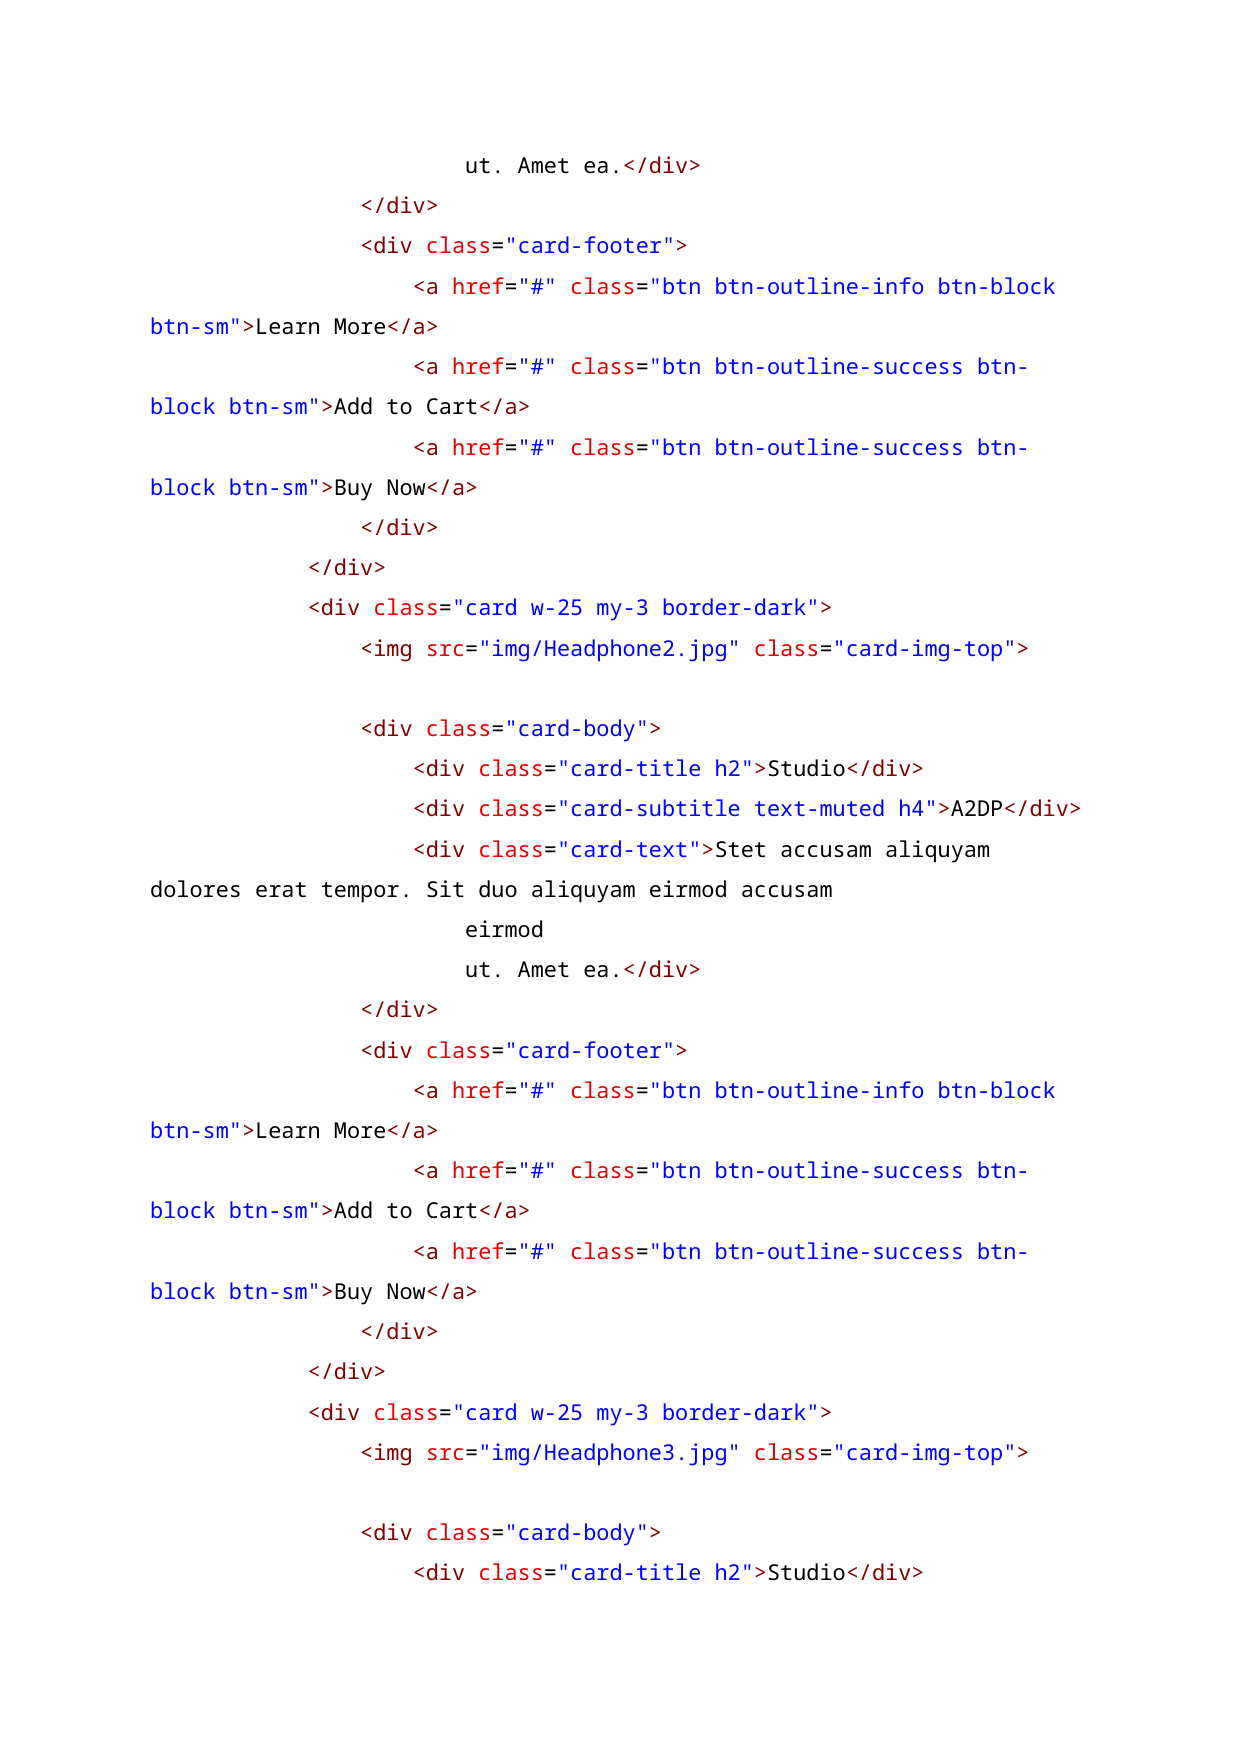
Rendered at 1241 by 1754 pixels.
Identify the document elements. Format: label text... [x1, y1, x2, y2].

text <div class="card-title h2">Studio</div> [150, 1557, 1090, 1587]
text </div> [150, 512, 1090, 542]
text ut. Amet ea.</div> [150, 954, 1090, 984]
text <a href="#" class="btn btn-outline-success btn-block btn-sm">Buy Now</a> [150, 431, 1090, 501]
text <img src="img/Headphone2.jpg" class="card-img-top"> [150, 632, 1090, 662]
text <div class="card-title h2">Studio</div> [150, 753, 1090, 783]
text <div class="card-subtitle text-muted h4">A2DP</div> [150, 793, 1090, 823]
text <div class="card-body"> [150, 713, 1090, 743]
text <div class="card-body"> [150, 1517, 1090, 1547]
text </div> [150, 1356, 1090, 1386]
text <div class="card-text">Stet accusam aliquyam dolores erat tempor. Sit duo aliquyam eirmod accusam [150, 833, 1090, 903]
text <div class="card-footer"> [150, 230, 1090, 260]
text <img src="img/Headphone3.jpg" class="card-img-top"> [150, 1437, 1090, 1466]
text <div class="card-footer"> [150, 1034, 1090, 1064]
text <div class="card w-25 my-3 border-dark"> [150, 592, 1090, 622]
text </div> [150, 1316, 1090, 1346]
text </div> [150, 552, 1090, 582]
text </div> [150, 994, 1090, 1024]
text <a href="#" class="btn btn-outline-info btn-block btn-sm">Learn More</a> [150, 1075, 1090, 1145]
text <a href="#" class="btn btn-outline-success btn-block btn-sm">Buy Now</a> [150, 1236, 1090, 1306]
text eirmod [150, 914, 1090, 944]
text <div class="card w-25 my-3 border-dark"> [150, 1396, 1090, 1426]
text ut. Amet ea.</div> [150, 150, 1090, 180]
text <a href="#" class="btn btn-outline-success btn-block btn-sm">Add to Cart</a> [150, 1155, 1090, 1225]
text <a href="#" class="btn btn-outline-info btn-block btn-sm">Learn More</a> [150, 271, 1090, 341]
text </div> [150, 190, 1090, 220]
text <a href="#" class="btn btn-outline-success btn-block btn-sm">Add to Cart</a> [150, 351, 1090, 421]
